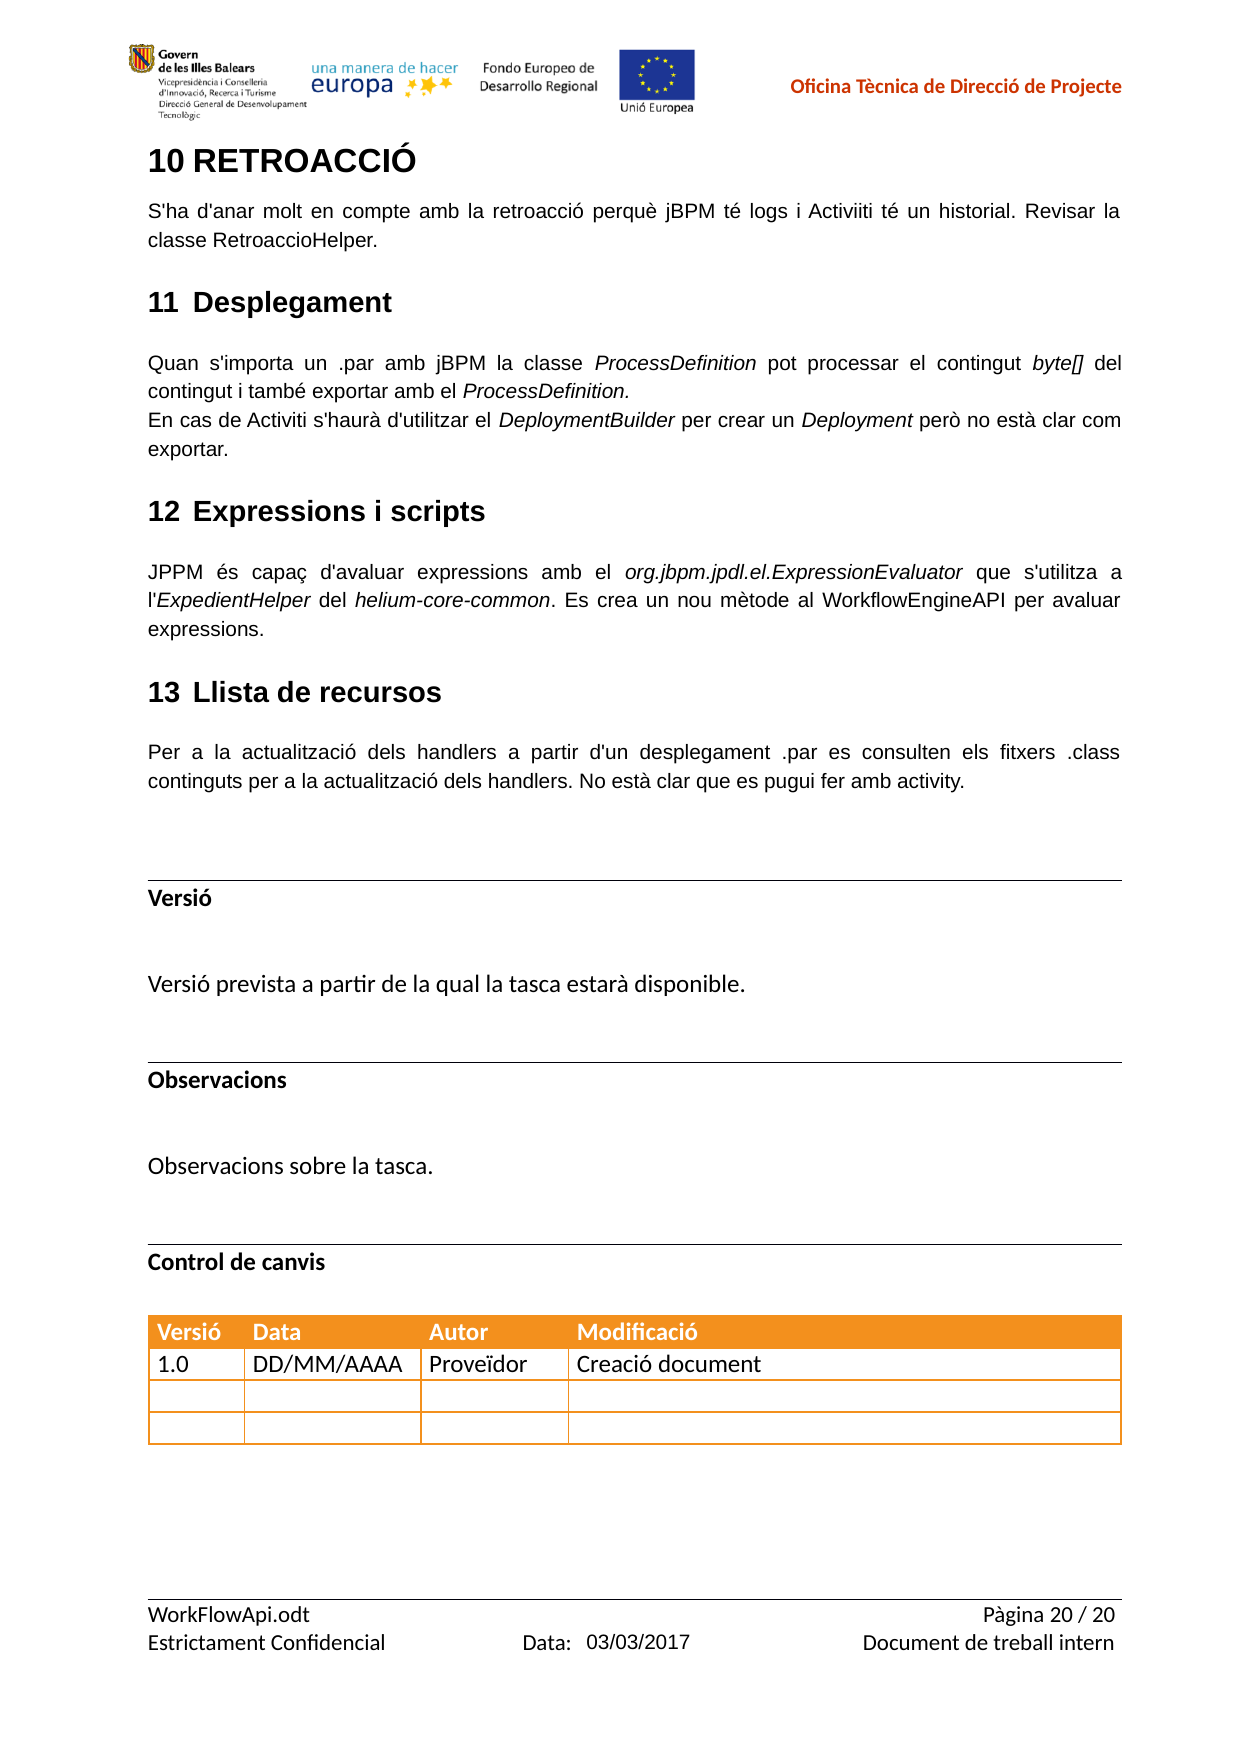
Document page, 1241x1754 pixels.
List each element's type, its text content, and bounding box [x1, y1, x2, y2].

text Control de canvis [148, 1245, 1122, 1277]
table_cell [422, 1413, 568, 1443]
table_cell [569, 1413, 1120, 1443]
text Observacions [148, 1063, 1122, 1095]
table_cell 1.0 [150, 1349, 244, 1379]
table_header Modificació [569, 1317, 1120, 1347]
text En cas de Activiti s'haurà d'utilitzar el DeploymentBuilder per crear un Deployment però no està clar com exportar. [148, 408, 1122, 461]
picture [128, 43, 697, 121]
table_cell [245, 1413, 420, 1443]
text Observacions sobre la tasca. [148, 1151, 1122, 1181]
table_cell Proveïdor [422, 1349, 568, 1379]
text Quan s'importa un .par amb jBPM la classe ProcessDefinition pot processar el contingut byte[] del contingut i també exportar amb el ProcessDefinition. [148, 351, 1122, 403]
table_cell Creació document [569, 1349, 1120, 1379]
text Versió prevista a partir de la qual la tasca estarà disponible. [148, 968, 1122, 999]
subtitle Llista de recursos [148, 674, 1122, 708]
subtitle Expressions i scripts [148, 494, 1122, 528]
table_header Autor [422, 1317, 568, 1347]
table_header Versió [150, 1317, 244, 1347]
text Versió [148, 881, 1122, 913]
table_cell [150, 1381, 244, 1411]
table_cell [422, 1381, 568, 1411]
text Per a la actualització dels handlers a partir d'un desplegament .par es consulten els fitxers .class continguts per a la actualització dels handlers. No està clar que es pugui fer amb activity. [148, 740, 1122, 792]
table_cell [245, 1381, 420, 1411]
text S'ha d'anar molt en compte amb la retroacció perquè jBPM té logs i Activiiti té un historial. Revisar la classe RetroaccioHelper. [148, 199, 1122, 252]
text JPPM és capaç d'avaluar expressions amb el org.jbpm.jpdl.el.ExpressionEvaluator que s'utilitza a l'ExpedientHelper del helium-core-common. Es crea un nou mètode al WorkflowEngineAPI per avaluar expressions. [148, 559, 1122, 641]
table_cell [569, 1381, 1120, 1411]
subtitle Retroacció [148, 141, 1122, 179]
subtitle Desplegament [148, 285, 1122, 319]
table_cell [150, 1413, 244, 1443]
table_header Data [245, 1317, 420, 1347]
table_cell DD/MM/AAAA [245, 1349, 420, 1379]
